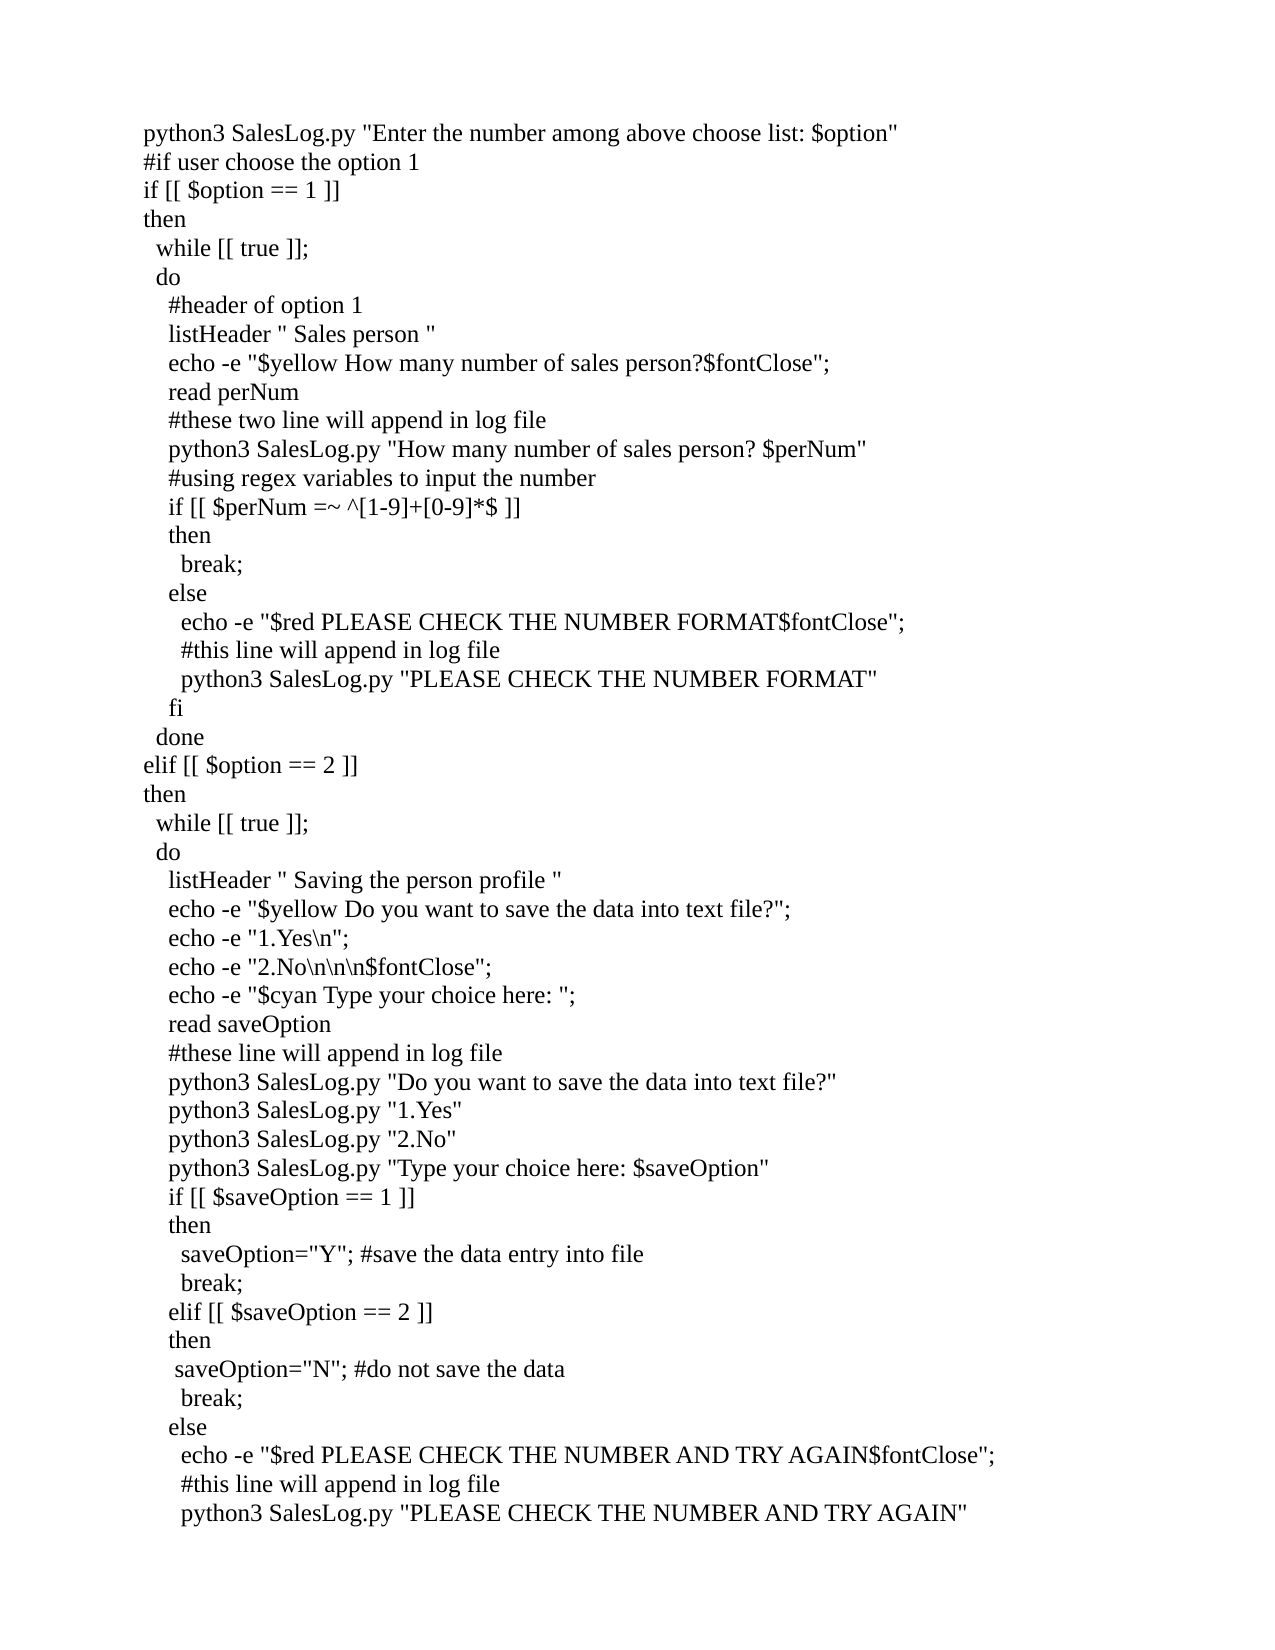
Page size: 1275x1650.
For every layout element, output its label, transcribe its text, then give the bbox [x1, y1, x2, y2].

text #this line will append in log file [118, 636, 1157, 664]
text break; [118, 1383, 1157, 1412]
text fi [118, 693, 1157, 722]
text python3 SalesLog.py "Type your choice here: $saveOption" [118, 1153, 1157, 1182]
text python3 SalesLog.py "Enter the number among above choose list: $option" [118, 118, 1157, 147]
text #this line will append in log file [118, 1469, 1157, 1498]
text elif [[ $option == 2 ]] [118, 751, 1157, 779]
text #if user choose the option 1 [118, 147, 1157, 176]
text if [[ $perNum =~ ^[1-9]+[0-9]*$ ]] [118, 492, 1157, 521]
text saveOption="Y"; #save the data entry into file [118, 1239, 1157, 1268]
text echo -e "$red PLEASE CHECK THE NUMBER AND TRY AGAIN$fontClose"; [118, 1441, 1157, 1469]
text read saveOption [118, 1009, 1157, 1038]
text echo -e "$cyan Type your choice here: "; [118, 981, 1157, 1009]
text python3 SalesLog.py "PLEASE CHECK THE NUMBER FORMAT" [118, 664, 1157, 693]
text python3 SalesLog.py "PLEASE CHECK THE NUMBER AND TRY AGAIN" [118, 1498, 1157, 1527]
text then [118, 1211, 1157, 1239]
text #header of option 1 [118, 291, 1157, 319]
text #these two line will append in log file [118, 406, 1157, 434]
text python3 SalesLog.py "Do you want to save the data into text file?" [118, 1067, 1157, 1096]
text else [118, 1412, 1157, 1441]
text python3 SalesLog.py "2.No" [118, 1124, 1157, 1153]
text elif [[ $saveOption == 2 ]] [118, 1297, 1157, 1326]
text do [118, 262, 1157, 291]
text then [118, 779, 1157, 808]
text echo -e "$red PLEASE CHECK THE NUMBER FORMAT$fontClose"; [118, 607, 1157, 636]
text while [[ true ]]; [118, 808, 1157, 837]
text listHeader " Saving the person profile " [118, 866, 1157, 894]
text break; [118, 1268, 1157, 1297]
text saveOption="N"; #do not save the data [118, 1354, 1157, 1383]
text read perNum [118, 377, 1157, 406]
text if [[ $option == 1 ]] [118, 176, 1157, 204]
text listHeader " Sales person " [118, 319, 1157, 348]
text #using regex variables to input the number [118, 463, 1157, 492]
text done [118, 722, 1157, 751]
text while [[ true ]]; [118, 233, 1157, 262]
text then [118, 204, 1157, 233]
text python3 SalesLog.py "How many number of sales person? $perNum" [118, 434, 1157, 463]
text if [[ $saveOption == 1 ]] [118, 1182, 1157, 1211]
text echo -e "2.No\n\n\n$fontClose"; [118, 952, 1157, 981]
text break; [118, 549, 1157, 578]
text do [118, 837, 1157, 866]
text echo -e "$yellow Do you want to save the data into text file?"; [118, 894, 1157, 923]
text python3 SalesLog.py "1.Yes" [118, 1096, 1157, 1124]
text echo -e "$yellow How many number of sales person?$fontClose"; [118, 348, 1157, 377]
text #these line will append in log file [118, 1038, 1157, 1067]
text then [118, 1326, 1157, 1354]
text echo -e "1.Yes\n"; [118, 923, 1157, 952]
text then [118, 521, 1157, 549]
text else [118, 578, 1157, 607]
